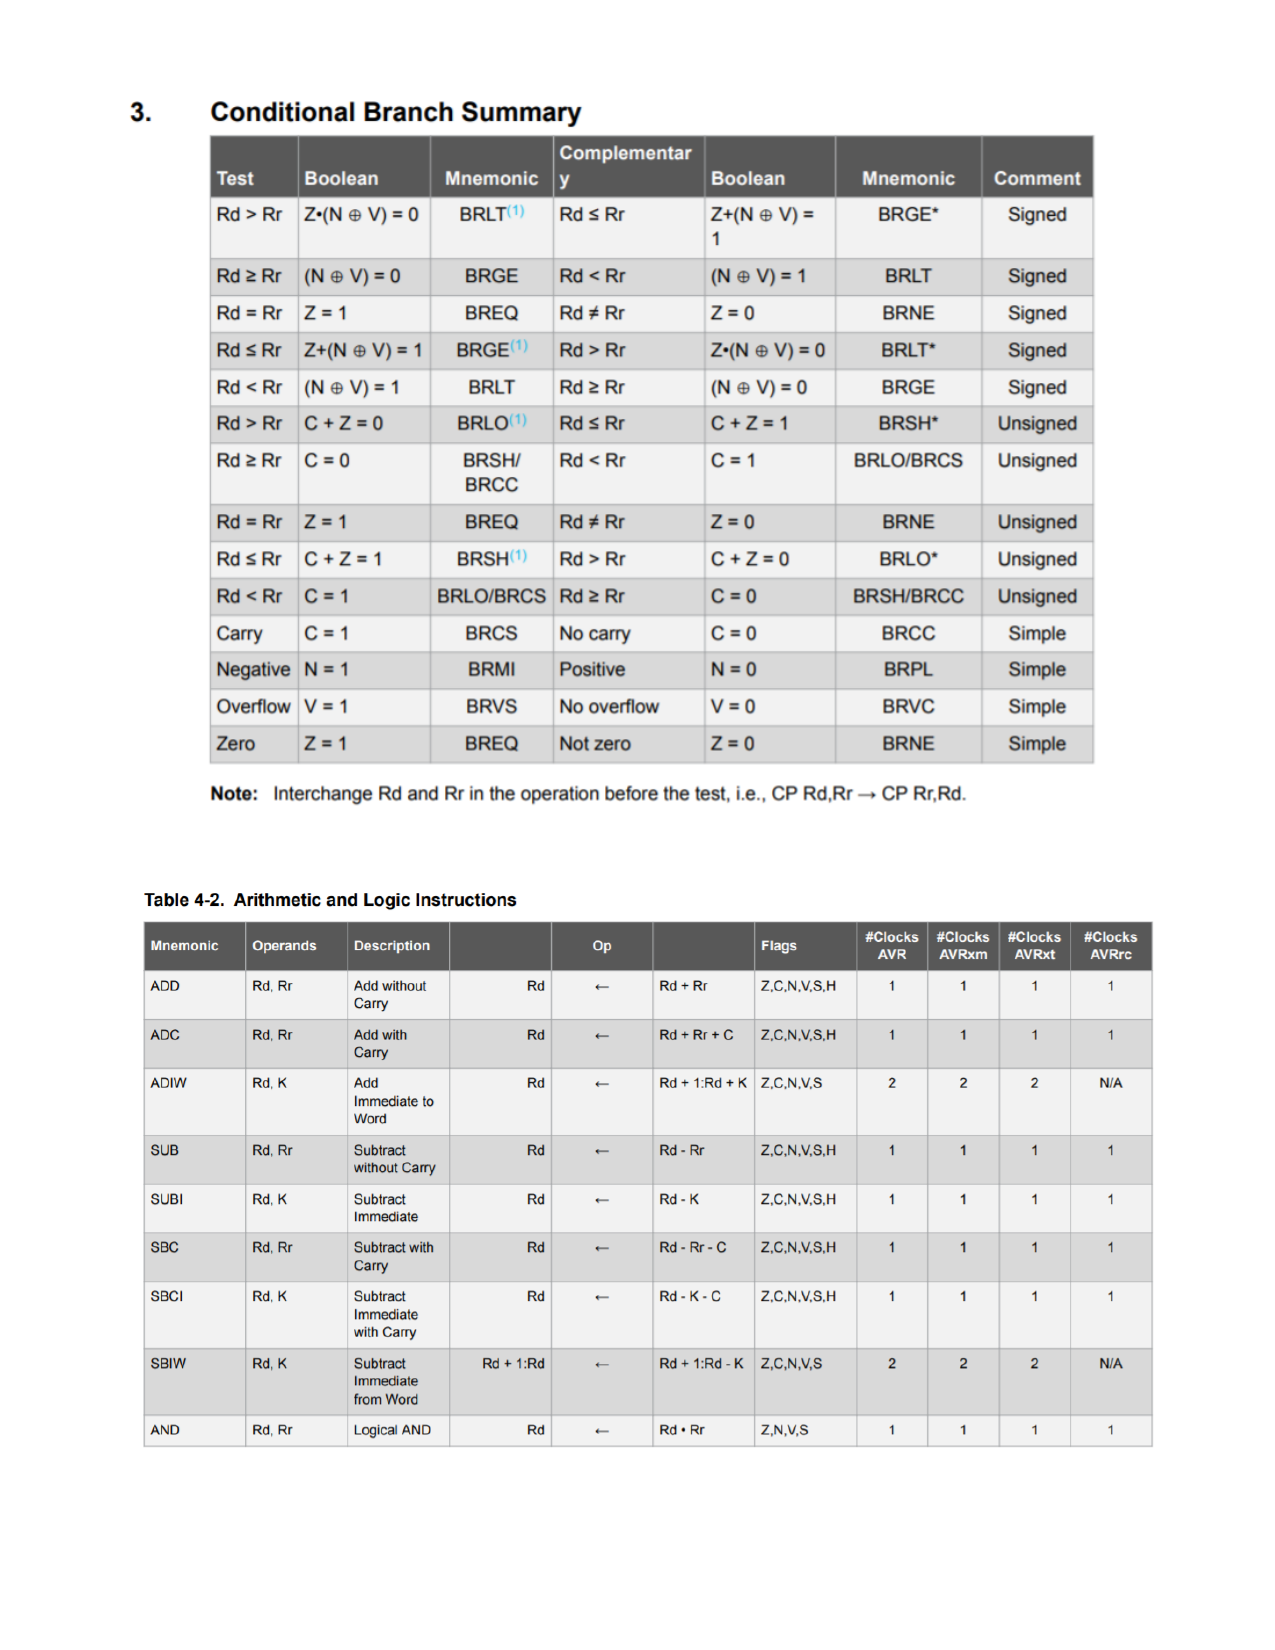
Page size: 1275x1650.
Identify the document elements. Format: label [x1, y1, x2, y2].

picture [102, 78, 1142, 832]
picture [127, 881, 1167, 1468]
